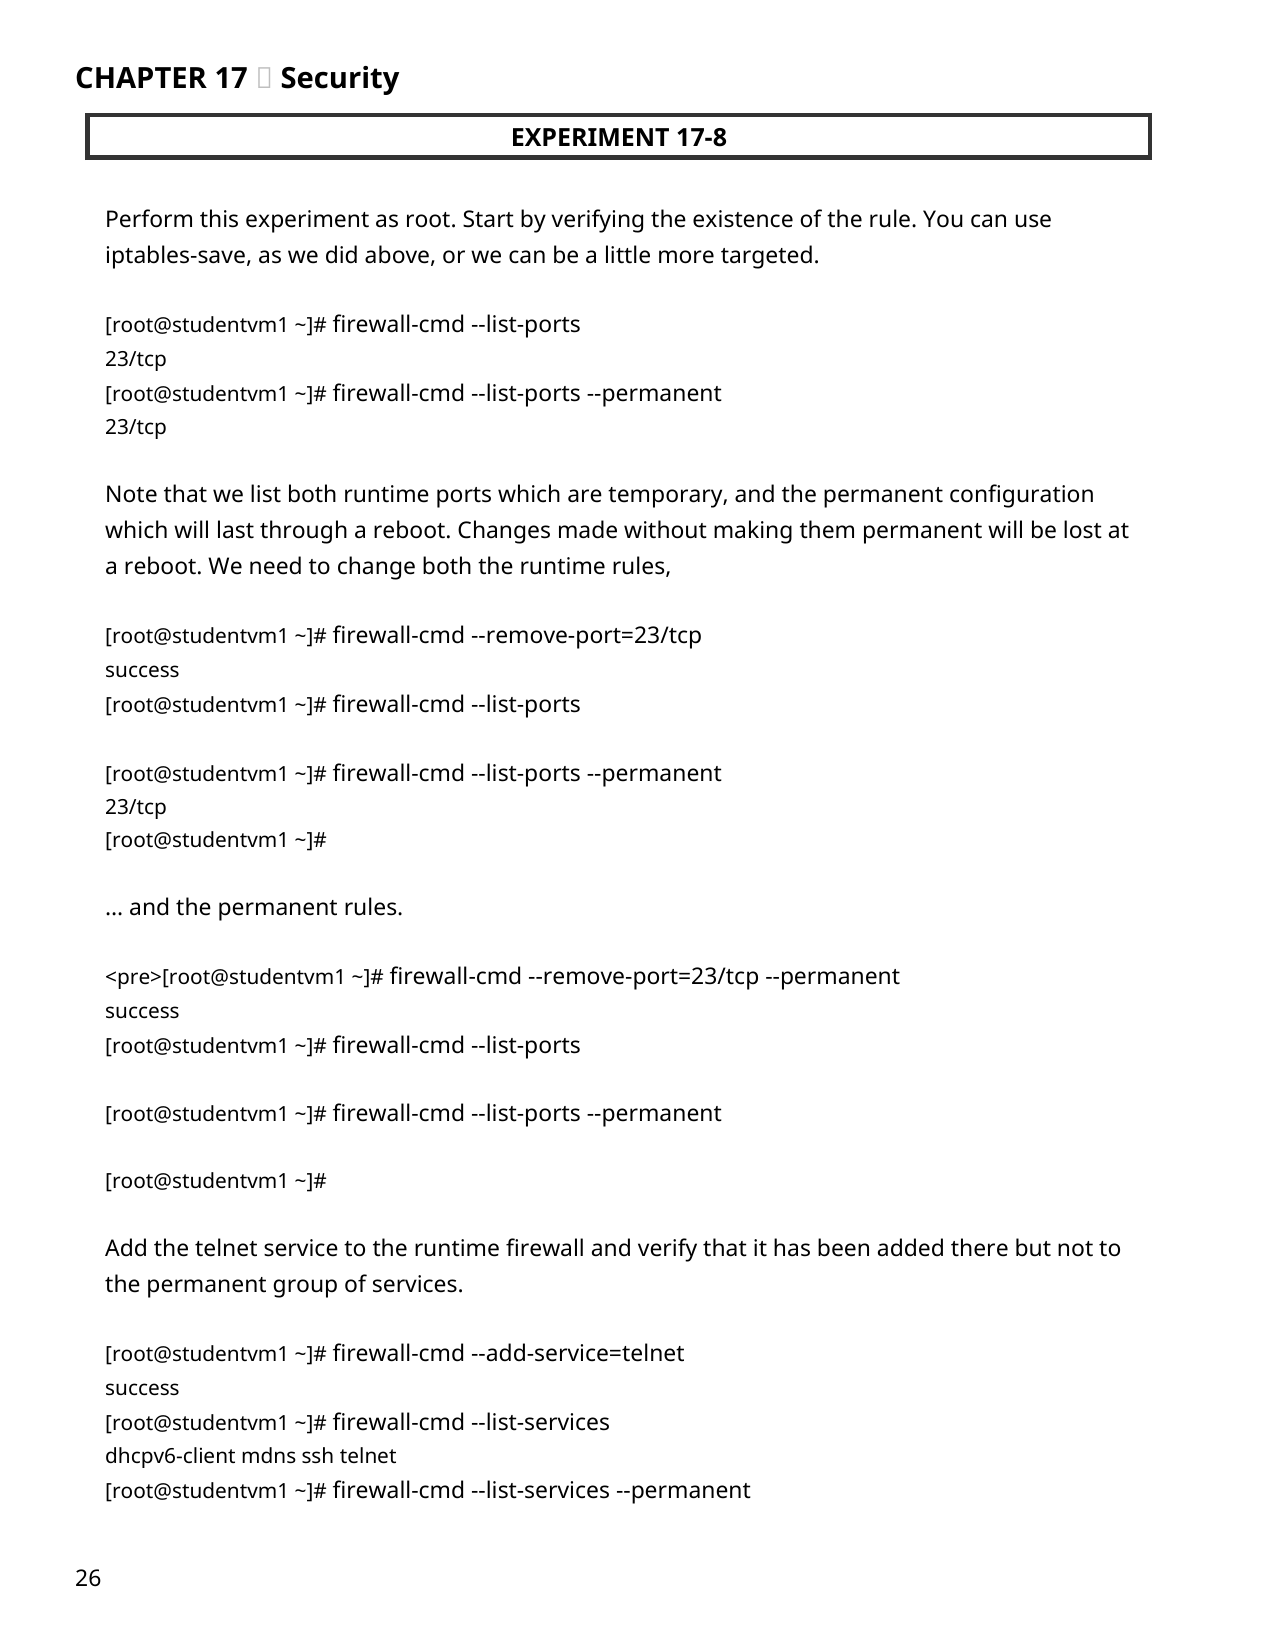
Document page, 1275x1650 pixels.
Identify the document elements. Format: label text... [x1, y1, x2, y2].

text success [105, 655, 1132, 684]
text [root@studentvm1 ~]# firewall-cmd --list-ports --permanent [105, 757, 1132, 788]
text 23/tcp [105, 792, 1132, 821]
text Add the telnet service to the runtime firewall and verify that it has been added there but not to the permanent group of services. [105, 1232, 1132, 1299]
text [root@studentvm1 ~]# firewall-cmd --list-ports --permanent [105, 376, 1132, 408]
text [root@studentvm1 ~]# firewall-cmd --list-services --permanent [105, 1474, 1132, 1505]
text Perform this experiment as root. Start by verifying the existence of the rule. You can use iptables-save, as we did above, or we can be a little more targeted. [105, 203, 1132, 270]
text <pre>[root@studentvm1 ~]# firewall-cmd --remove-port=23/tcp --permanent [105, 960, 1132, 992]
text [root@studentvm1 ~]# [105, 825, 1132, 853]
text dhcpv6-client mdns ssh telnet [105, 1442, 1132, 1470]
text success [105, 996, 1132, 1025]
text [root@studentvm1 ~]# firewall-cmd --list-ports [105, 688, 1132, 719]
text [root@studentvm1 ~]# firewall-cmd --list-ports [105, 308, 1132, 339]
text [root@studentvm1 ~]# [105, 1166, 1132, 1194]
text success [105, 1373, 1132, 1401]
text 23/tcp [105, 412, 1132, 441]
text Note that we list both runtime ports which are temporary, and the permanent configuration which will last through a reboot. Changes made without making them permanent will be lost at a reboot. We need to change both the runtime rules, [105, 478, 1132, 581]
text 23/tcp [105, 344, 1132, 372]
text [root@studentvm1 ~]# firewall-cmd --list-ports --permanent [105, 1097, 1132, 1129]
text … and the permanent rules. [105, 891, 1132, 922]
text [root@studentvm1 ~]# firewall-cmd --add-service=telnet [105, 1337, 1132, 1368]
text [root@studentvm1 ~]# firewall-cmd --remove-port=23/tcp [105, 619, 1132, 651]
text [root@studentvm1 ~]# firewall-cmd --list-services [105, 1406, 1132, 1437]
text Experiment 17-8 [90, 117, 1148, 155]
text [root@studentvm1 ~]# firewall-cmd --list-ports [105, 1029, 1132, 1060]
